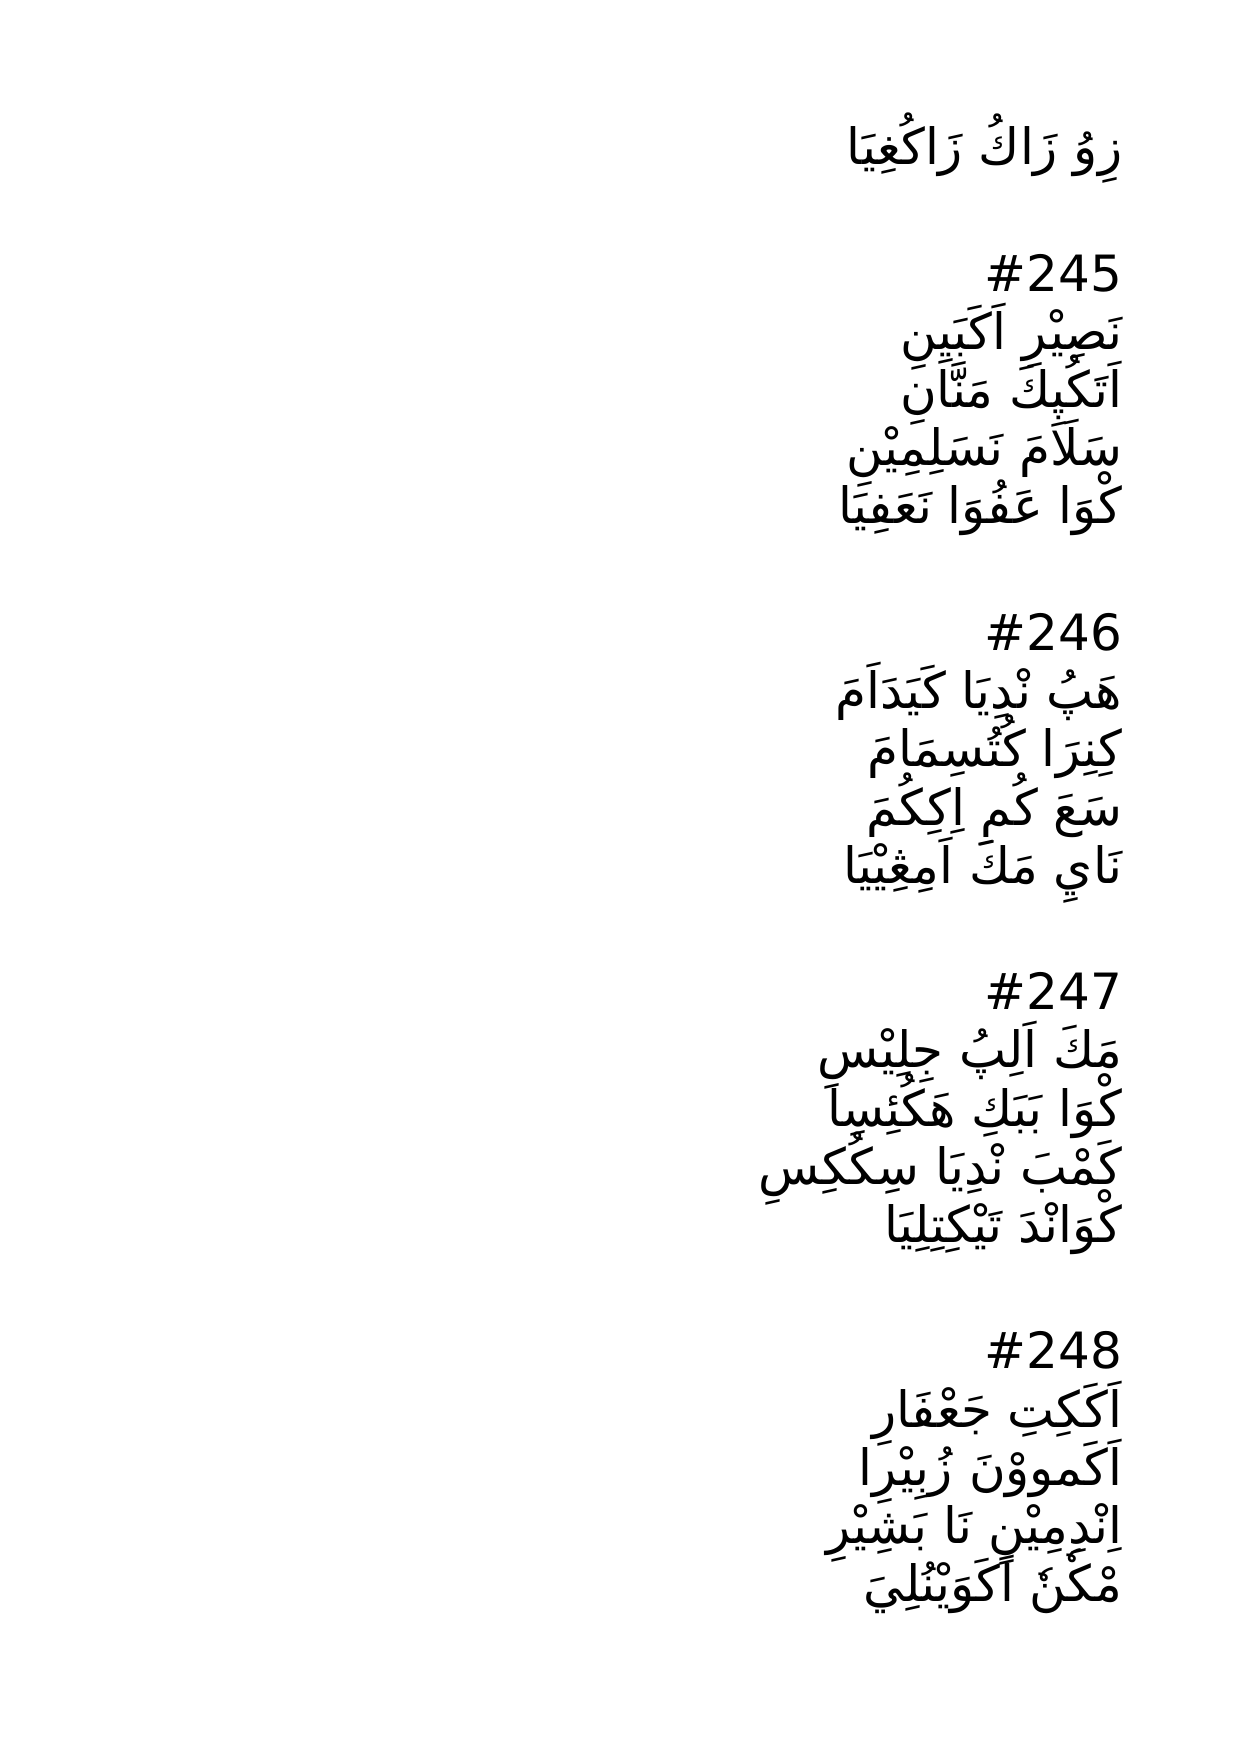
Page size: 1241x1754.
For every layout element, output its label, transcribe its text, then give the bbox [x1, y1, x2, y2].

text سَعَ كُمِ اِكِكُمَ [118, 778, 1122, 837]
text #246 [118, 604, 1122, 662]
text كِنِرَا كُتُسِمَامَ [118, 720, 1122, 778]
text كَمْبَ نْدِيَا سِكُكِسِ [118, 1138, 1122, 1196]
text اِنْدِمِيْنِ نَا بَشِيْرِ [118, 1497, 1122, 1555]
text اَكَمووْنَ زُبِيْرِا [118, 1439, 1122, 1497]
text #248 [118, 1322, 1122, 1381]
text زِوُ زَاكُ زَاكُغِيَا [118, 118, 1122, 176]
text كْوَانْدَ تَيْكِتِلِيَا [118, 1196, 1122, 1254]
text كْوَا بَبَكِ هَكُئِسِا [118, 1079, 1122, 1138]
text نَايِ مَكَ اَمِڠِيْيَا [118, 837, 1122, 895]
text هَپُ نْدِيَا كَيَدَاَمَ [118, 662, 1122, 720]
text سَلَامَ نَسَلِمِيْنِ [118, 419, 1122, 477]
text مَكَ اَلِپُ جِلِيْسِ [118, 1021, 1122, 1079]
text #245 [118, 244, 1122, 303]
text كْوَا عَفُوَا نَعَفِيَا [118, 477, 1122, 536]
text نَصِيْرِ اَكَبَيِنِ [118, 303, 1122, 361]
text اَتَكُپِكَ مَنَّانِ [118, 361, 1122, 419]
text اَكَكِتِ جَعْفَارِ [118, 1381, 1122, 1439]
text مْكٗنٗ اَكَوَيْنُلِيَ [118, 1555, 1122, 1613]
text #247 [118, 963, 1122, 1021]
